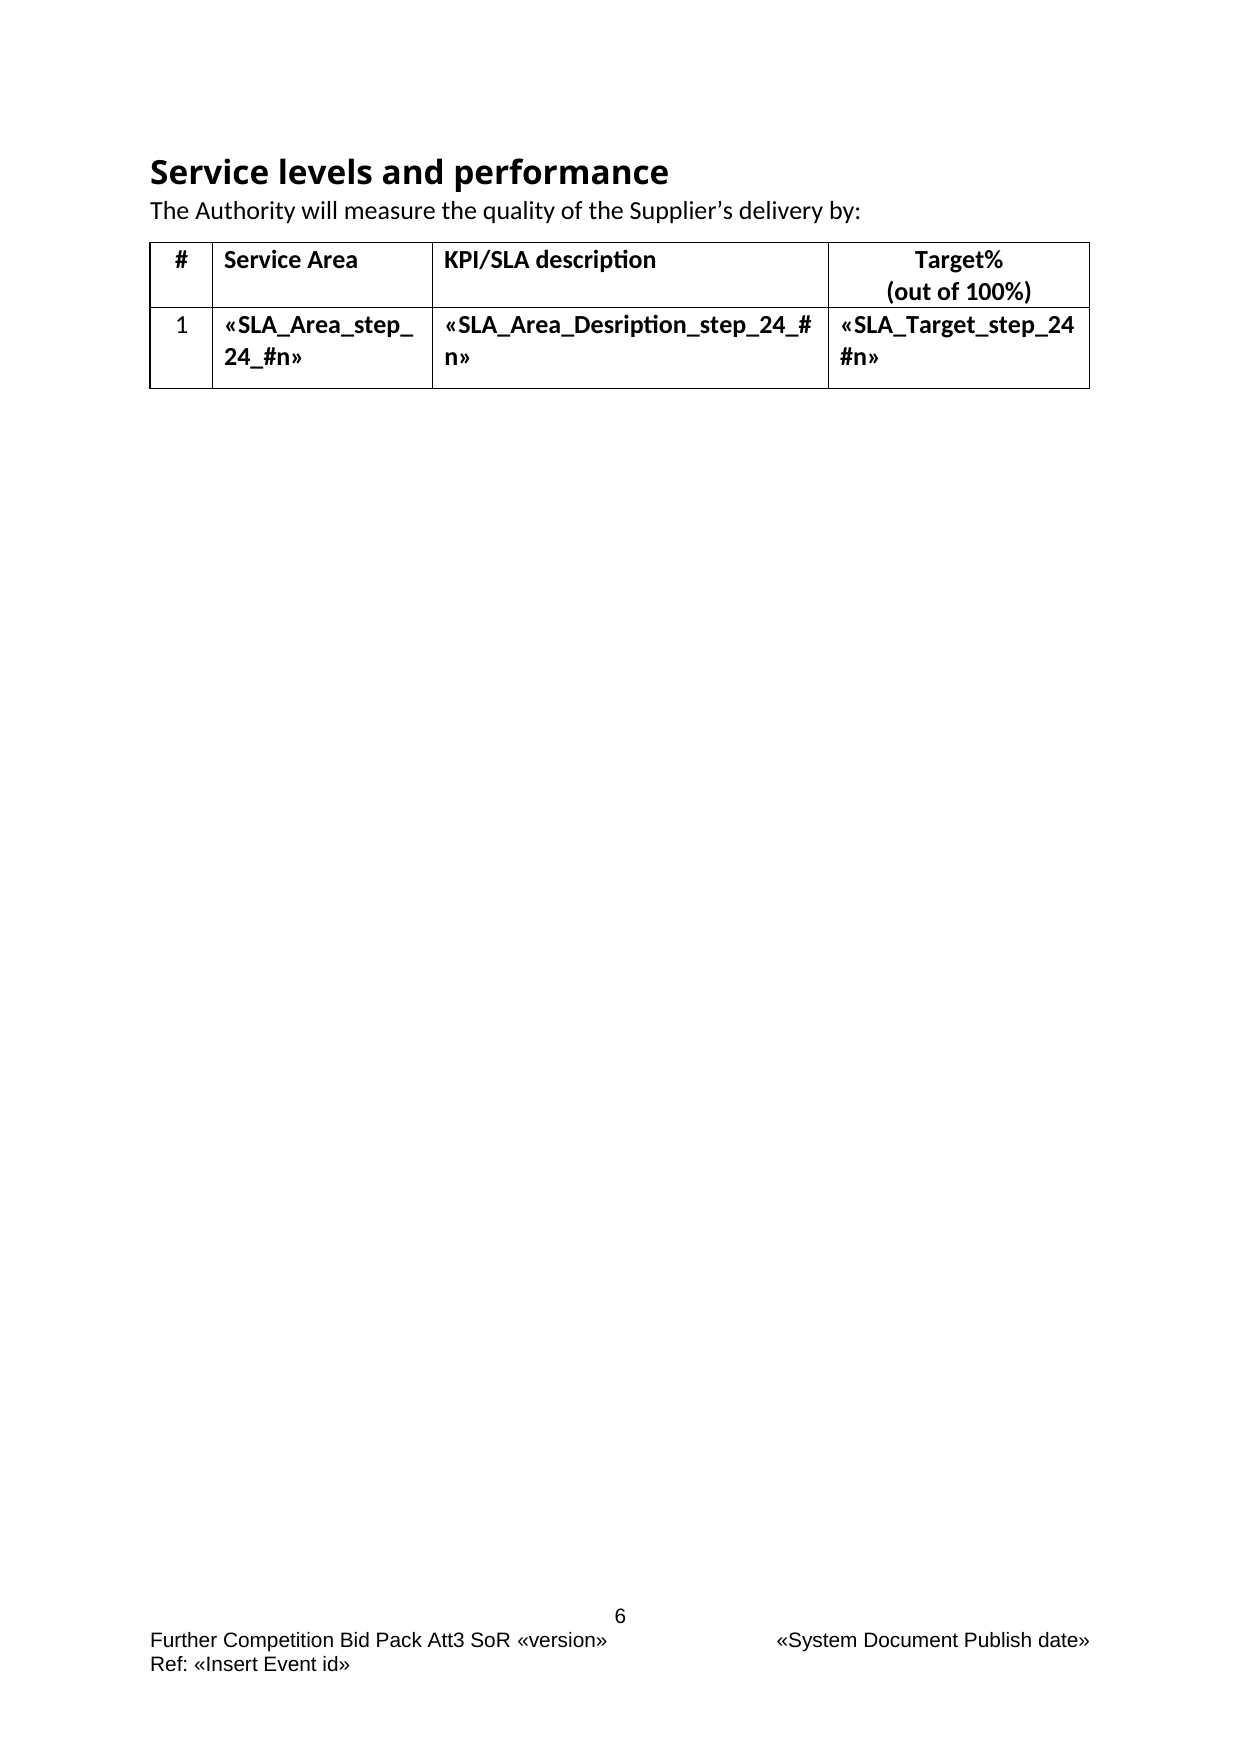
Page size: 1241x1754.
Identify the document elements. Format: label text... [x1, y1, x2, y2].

table_cell «SLA_Area_Desription_step_24_#n» [433, 308, 828, 388]
table_cell «SLA_Area_step_24_#n» [213, 308, 432, 388]
table_header KPI/SLA description [433, 243, 828, 307]
subtitle Service levels and performance [150, 148, 1090, 194]
table_header # [151, 243, 212, 307]
table_header Service Area [213, 243, 432, 307]
table_cell «SLA_Target_step_24#n» [829, 308, 1089, 388]
text The Authority will measure the quality of the Supplier’s delivery by: [150, 194, 1090, 226]
table_cell 1 [151, 308, 212, 388]
table_header Target% (out of 100%) [829, 243, 1089, 307]
